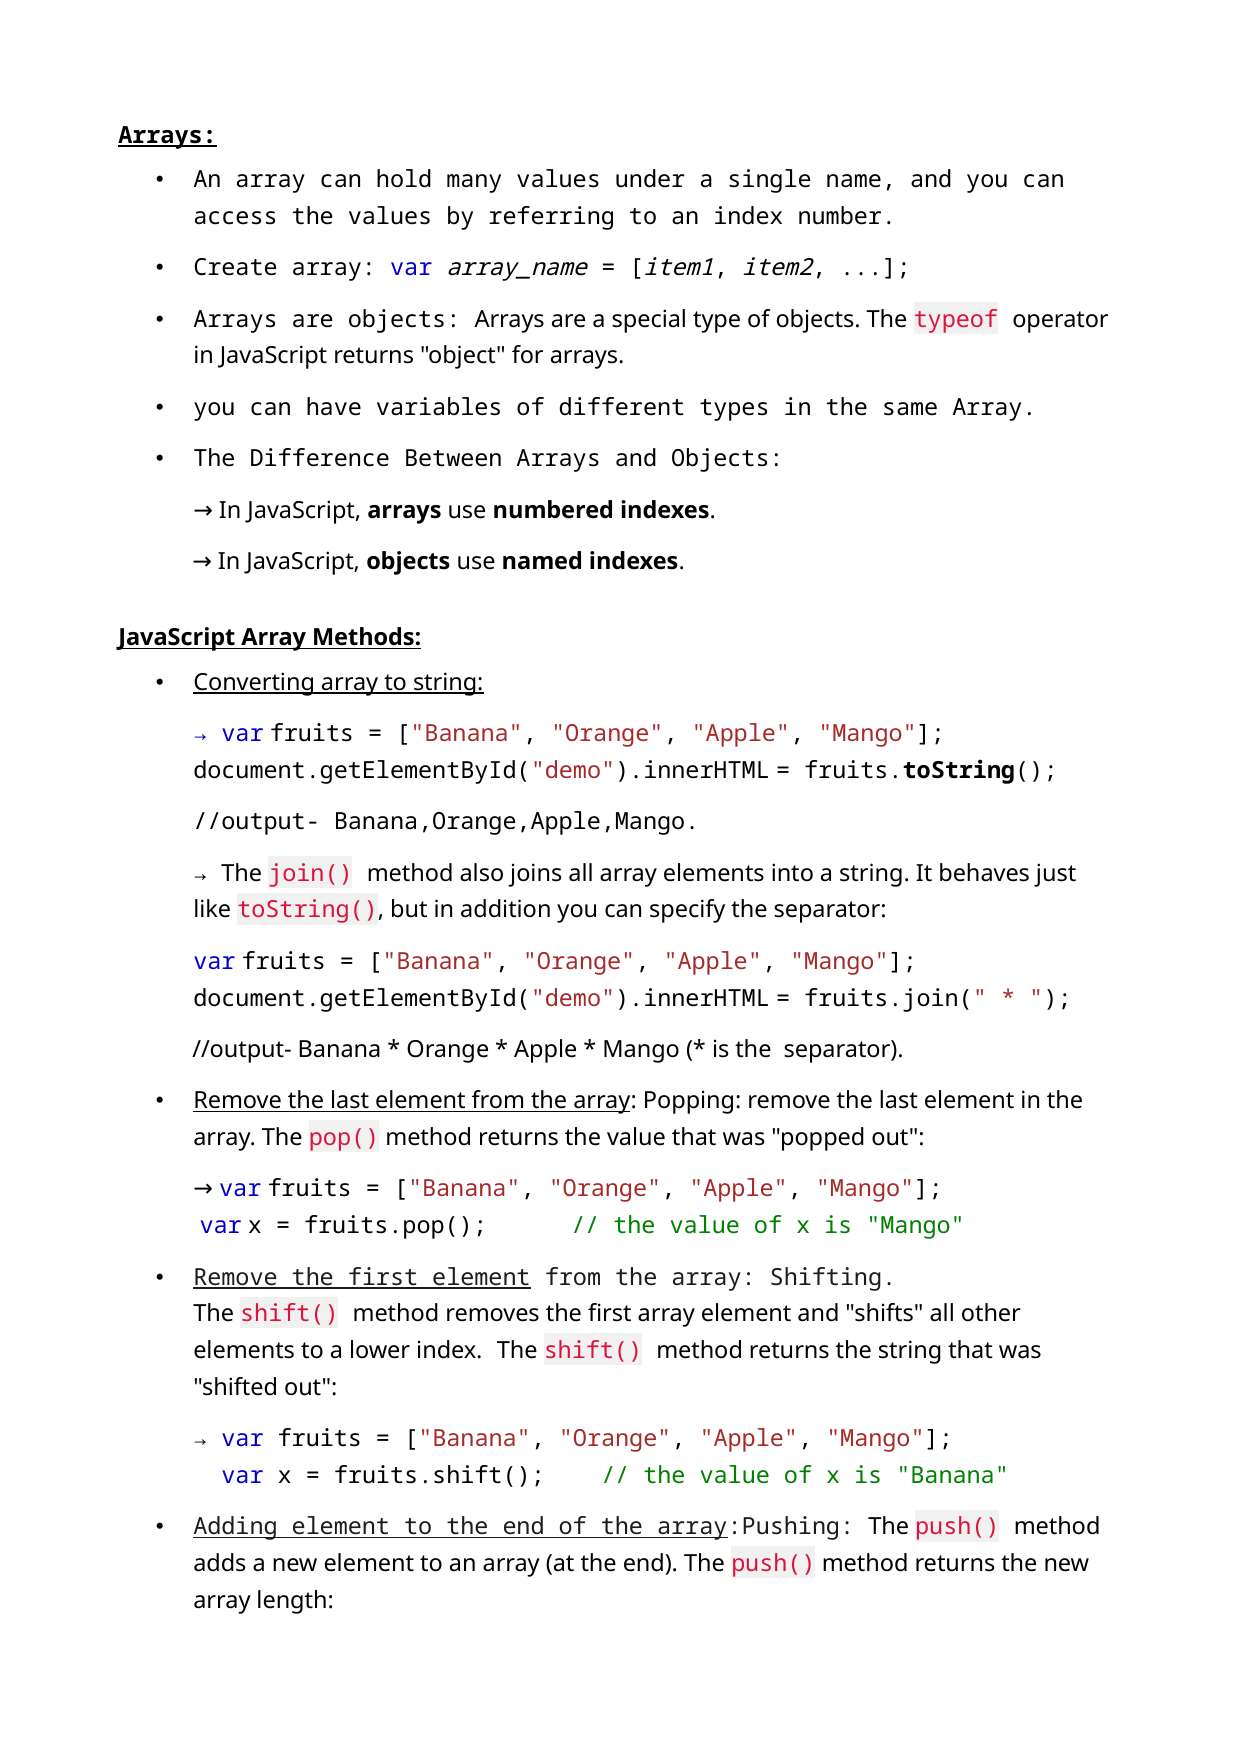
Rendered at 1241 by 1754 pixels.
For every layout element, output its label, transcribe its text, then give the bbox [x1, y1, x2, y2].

list Converting array to string: [156, 665, 1122, 697]
list Create array: var array_name = [item1, item2, ...]; [156, 251, 1122, 283]
list → The join() method also joins all array elements into a string. It behaves just like toString(), but in addition you can specify the separator: [156, 856, 1122, 925]
list The Difference Between Arrays and Objects: [156, 442, 1122, 473]
text → In JavaScript, objects use named indexes. [118, 544, 1122, 576]
text //output- Banana * Orange * Apple * Mango (* is the separator). [118, 1032, 1122, 1064]
list Adding element to the end of the array:Pushing: The push() method adds a new element to an array (at the end). The push() method returns the new array length: [156, 1509, 1122, 1615]
list you can have variables of different types in the same Array. [156, 390, 1122, 422]
list An array can hold many values under a single name, and you can access the values by referring to an index number. [156, 163, 1122, 231]
subtitle JavaScript Array Methods: [118, 621, 1122, 653]
list → var fruits = ["Banana", "Orange", "Apple", "Mango"]; var x = fruits.shift(); // the value of x is "Banana" [156, 1421, 1122, 1490]
list Remove the first element from the array: Shifting. The shift() method removes the first array element and "shifts" all other elements to a lower index. The shift() method returns the string that was "shifted out": [156, 1260, 1122, 1402]
list var fruits = ["Banana", "Orange", "Apple", "Mango"]; document.getElementById("demo").innerHTML = fruits.join(" * "); [156, 944, 1122, 1013]
subtitle Arrays: [118, 118, 1122, 150]
list //output- Banana,Orange,Apple,Mango. [156, 804, 1122, 837]
list → var fruits = ["Banana", "Orange", "Apple", "Mango"]; var x = fruits.pop(); // the value of x is "Mango" [156, 1172, 1122, 1240]
list Remove the last element from the array: Popping: remove the last element in the array. The pop() method returns the value that was "popped out": [156, 1083, 1122, 1152]
list → var fruits = ["Banana", "Orange", "Apple", "Mango"]; document.getElementById("demo").innerHTML = fruits.toString(); [156, 716, 1122, 785]
list Arrays are objects: Arrays are a special type of objects. The typeof operator in JavaScript returns "object" for arrays. [156, 302, 1122, 371]
list → In JavaScript, arrays use numbered indexes. [156, 493, 1122, 525]
